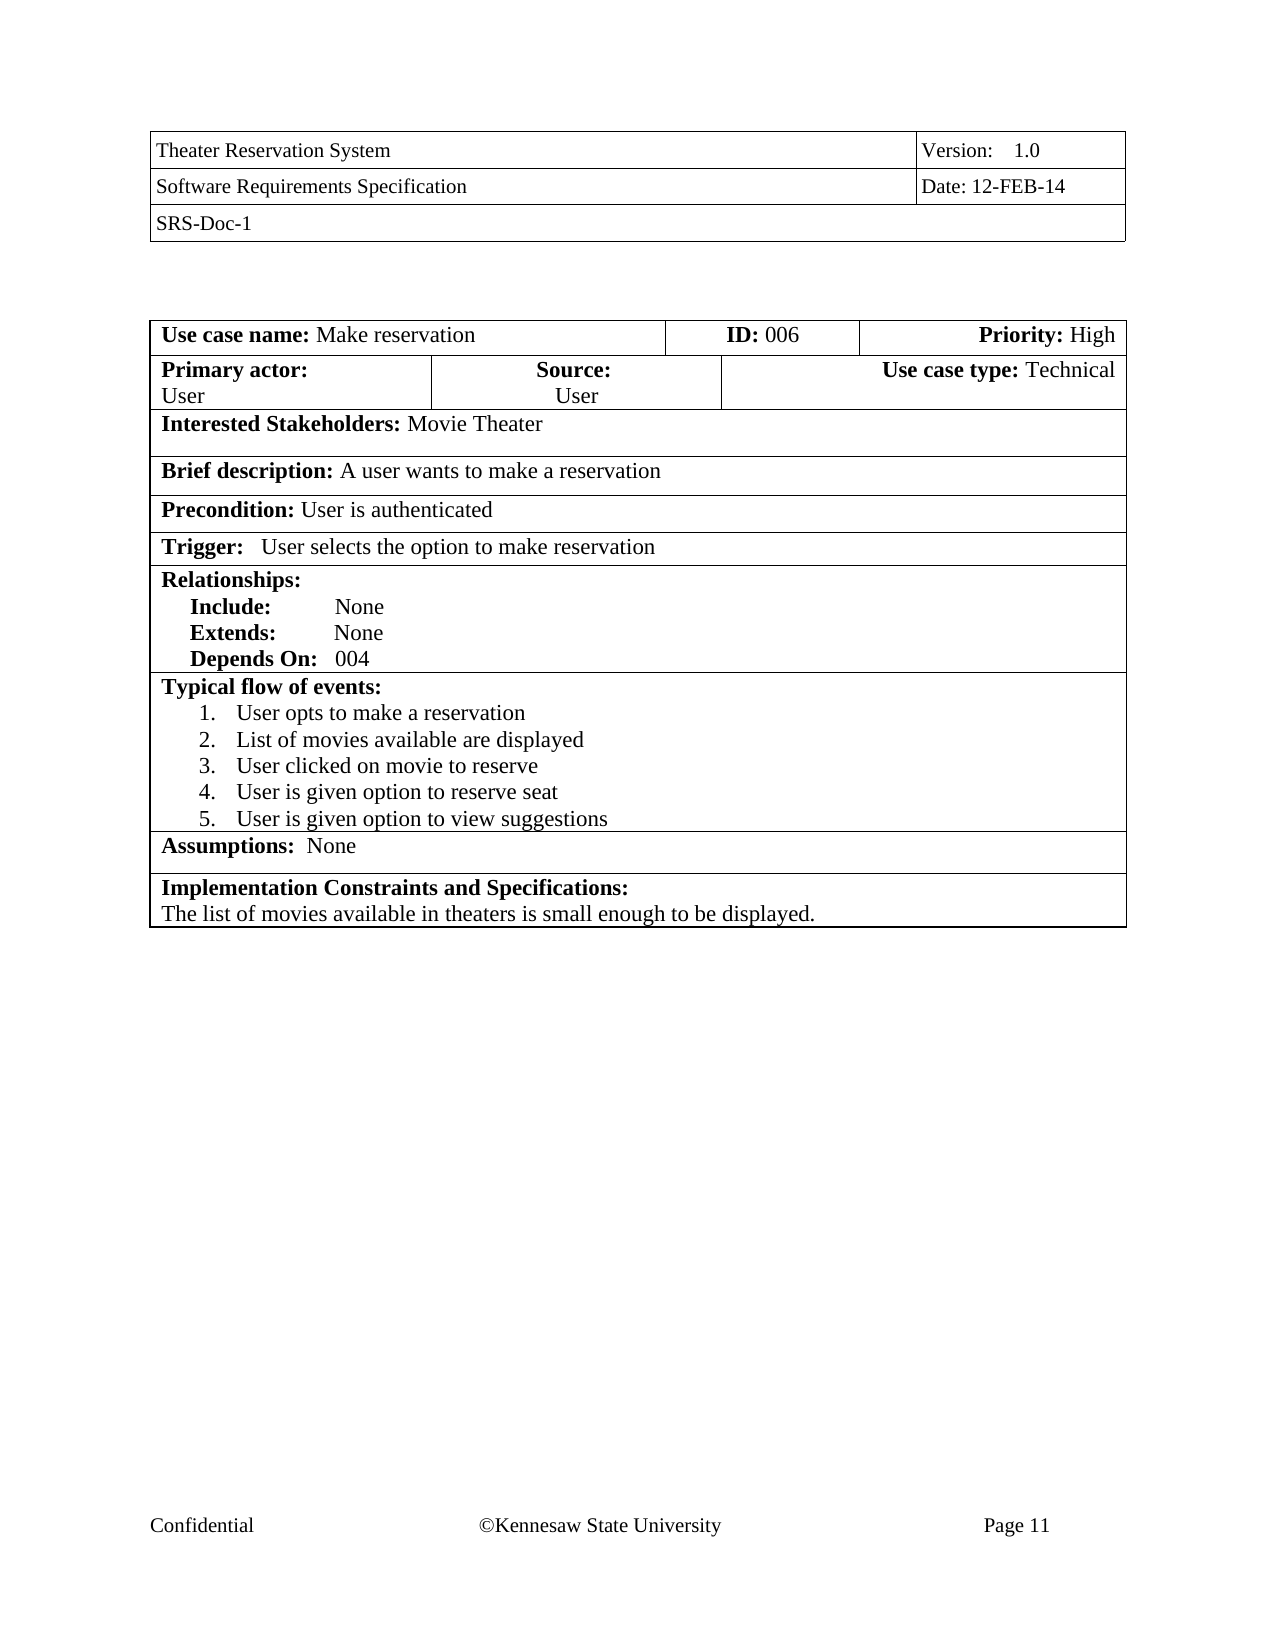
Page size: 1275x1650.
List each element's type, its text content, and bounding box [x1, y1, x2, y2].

table_cell Source: User [432, 356, 721, 408]
table_header Use case name: Make reservation [151, 321, 665, 355]
table_header Priority: High [860, 321, 1126, 355]
table_cell Typical flow of events: User opts to make a reservation List of movies available are displayed User clicked on movie to reserve User is given option to reserve seat User is given option to view suggestions [151, 673, 1126, 831]
table_header ID: 006 [666, 321, 859, 355]
table_cell Use case type: Technical [722, 356, 1126, 408]
table_cell Interested Stakeholders: Movie Theater [151, 410, 1126, 456]
table_cell Relationships: Include: None Extends: None Depends On: 004 [151, 566, 1126, 672]
table_cell Brief description: A user wants to make a reservation [151, 457, 1126, 494]
table_cell Implementation Constraints and Specifications: The list of movies available in theaters is small enough to be displayed. [151, 874, 1126, 926]
table_cell Trigger: User selects the option to make reservation [151, 533, 1126, 565]
table_cell Precondition: User is authenticated [151, 496, 1126, 532]
table_cell Assumptions: None [151, 832, 1126, 873]
table_cell Primary actor: User [151, 356, 431, 408]
